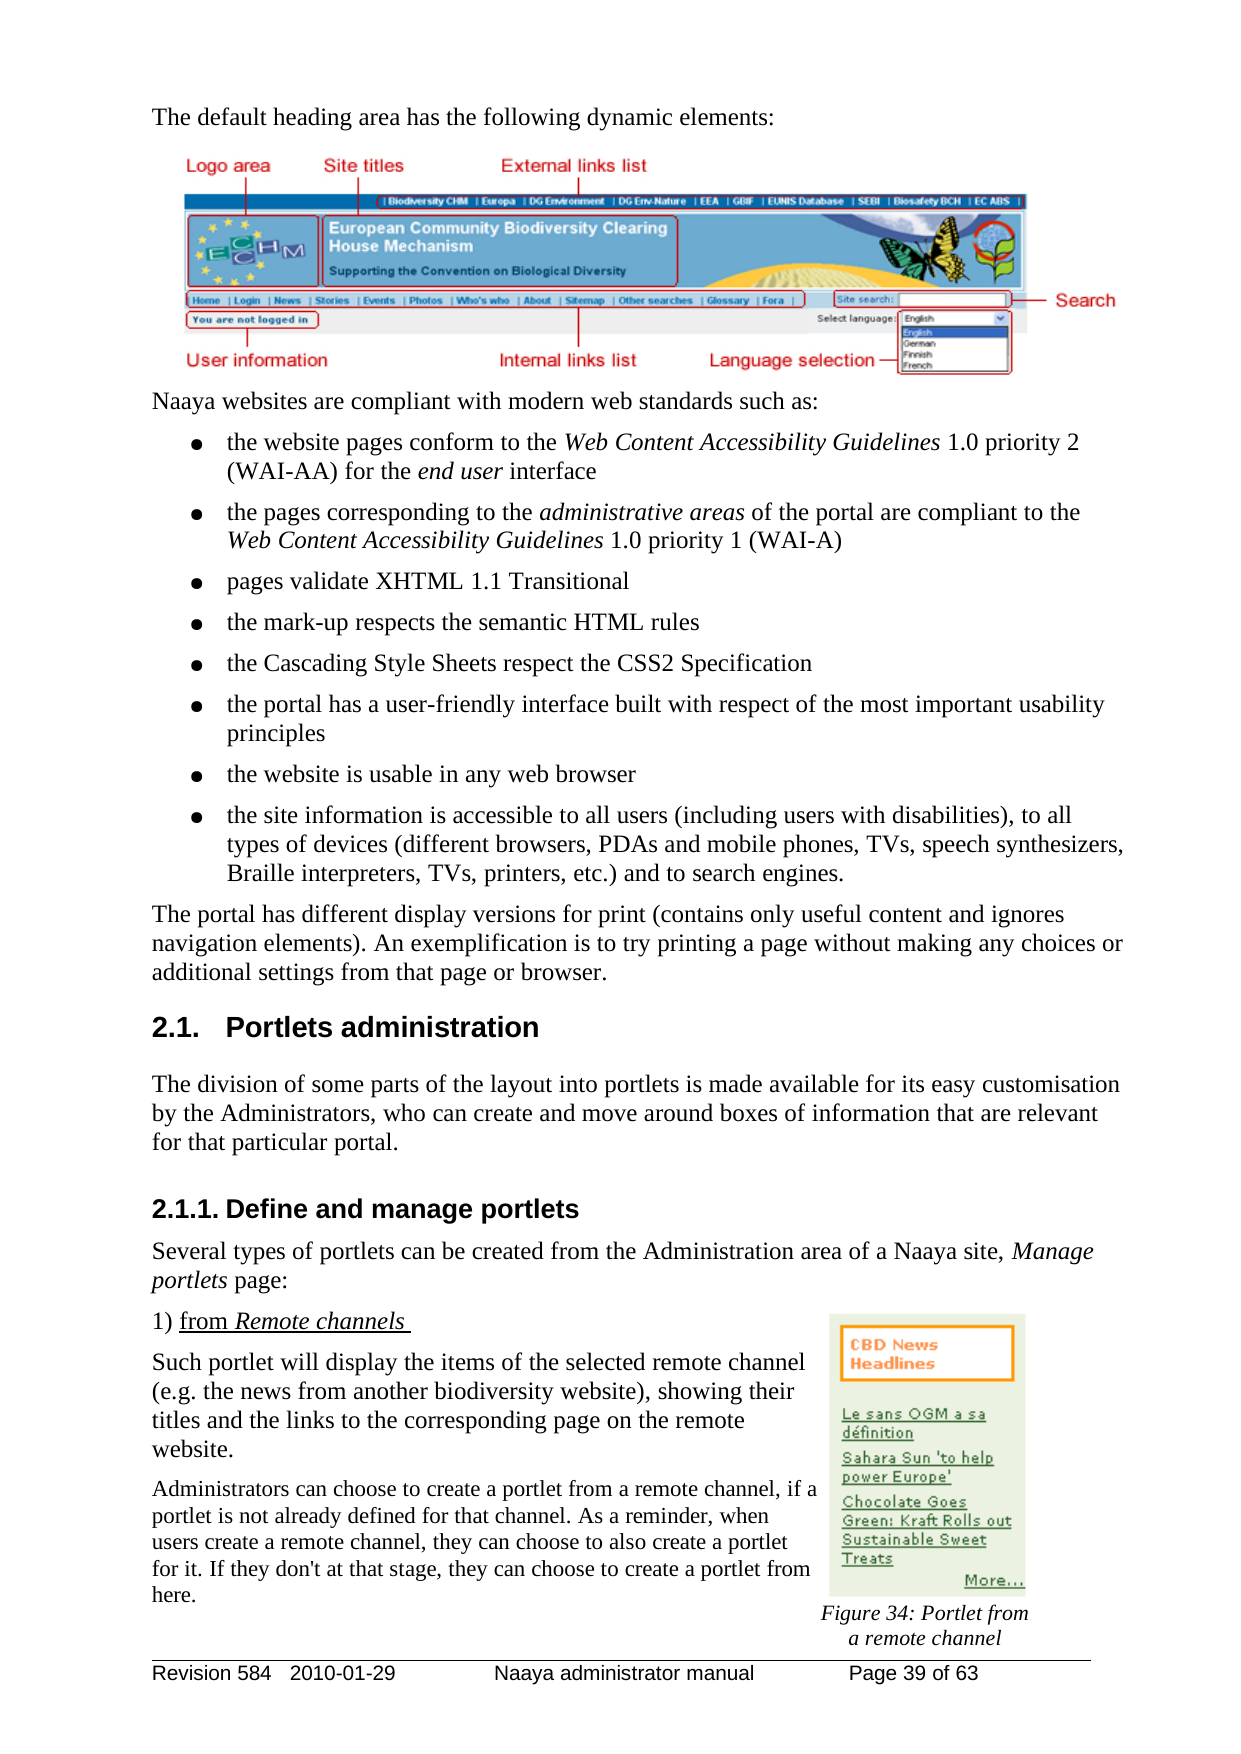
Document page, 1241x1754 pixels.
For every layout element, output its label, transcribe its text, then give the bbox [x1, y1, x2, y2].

text [820, 1296, 1031, 1308]
text The division of some parts of the layout into portlets is made available for its easy customisation by the Administrators, who can create and move around boxes of information that are relevant for that particular portal. [152, 1069, 1128, 1156]
list the portal has a user-friendly interface built with respect of the most important usability principles [189, 689, 1128, 747]
subtitle Define and manage portlets [152, 1193, 1128, 1224]
text Naaya websites are compliant with modern web standards such as: [152, 142, 1128, 415]
list the mark-up respects the semantic HTML rules [189, 607, 1128, 636]
list the pages corresponding to the administrative areas of the portal are compliant to the Web Content Accessibility Guidelines 1.0 priority 1 (WAI-A) [189, 496, 1128, 554]
text Such portlet will display the items of the selected remote channel (e.g. the news from another biodiversity website), showing their titles and the links to the corresponding page on the remote website. [152, 1347, 820, 1463]
picture [820, 1308, 1032, 1600]
list the website pages conform to the Web Content Accessibility Guidelines 1.0 priority 2 (WAI-AA) for the end user interface [189, 426, 1128, 484]
text Several types of portlets can be created from the Administration area of a Naaya site, Manage portlets page: [152, 1236, 1128, 1294]
list the site information is accessible to all users (including users with disabilities), to all types of devices (different browsers, PDAs and mobile phones, TVs, speech synthesizers, Braille interpreters, TVs, printers, etc.) and to search engines. [189, 799, 1128, 887]
text [1032, 1347, 1128, 1463]
text The default heading area has the following dynamic elements: [152, 102, 1128, 131]
text The portal has different display versions for print (contains only useful content and ignores navigation elements). An exemplification is to try printing a page without making any choices or additional settings from that page or browser. [152, 898, 1128, 986]
text Figure 34: Portlet from a remote channel [820, 1600, 1031, 1651]
text Administrators can choose to create a portlet from a remote channel, if a portlet is not already defined for that channel. As a reminder, when users create a remote channel, they can choose to also create a portlet for it. If they don't at that stage, they can choose to create a portlet from here. [152, 1475, 820, 1608]
text [1031, 1306, 1128, 1335]
list the Cascading Style Sheets respect the CSS2 Specification [189, 648, 1128, 677]
text 1) from Remote channels [152, 1306, 820, 1335]
subtitle Portlets administration [152, 1010, 1128, 1044]
list pages validate XHTML 1.1 Transitional [189, 566, 1128, 595]
text [1031, 1475, 1128, 1608]
list the website is usable in any web browser [189, 759, 1128, 788]
